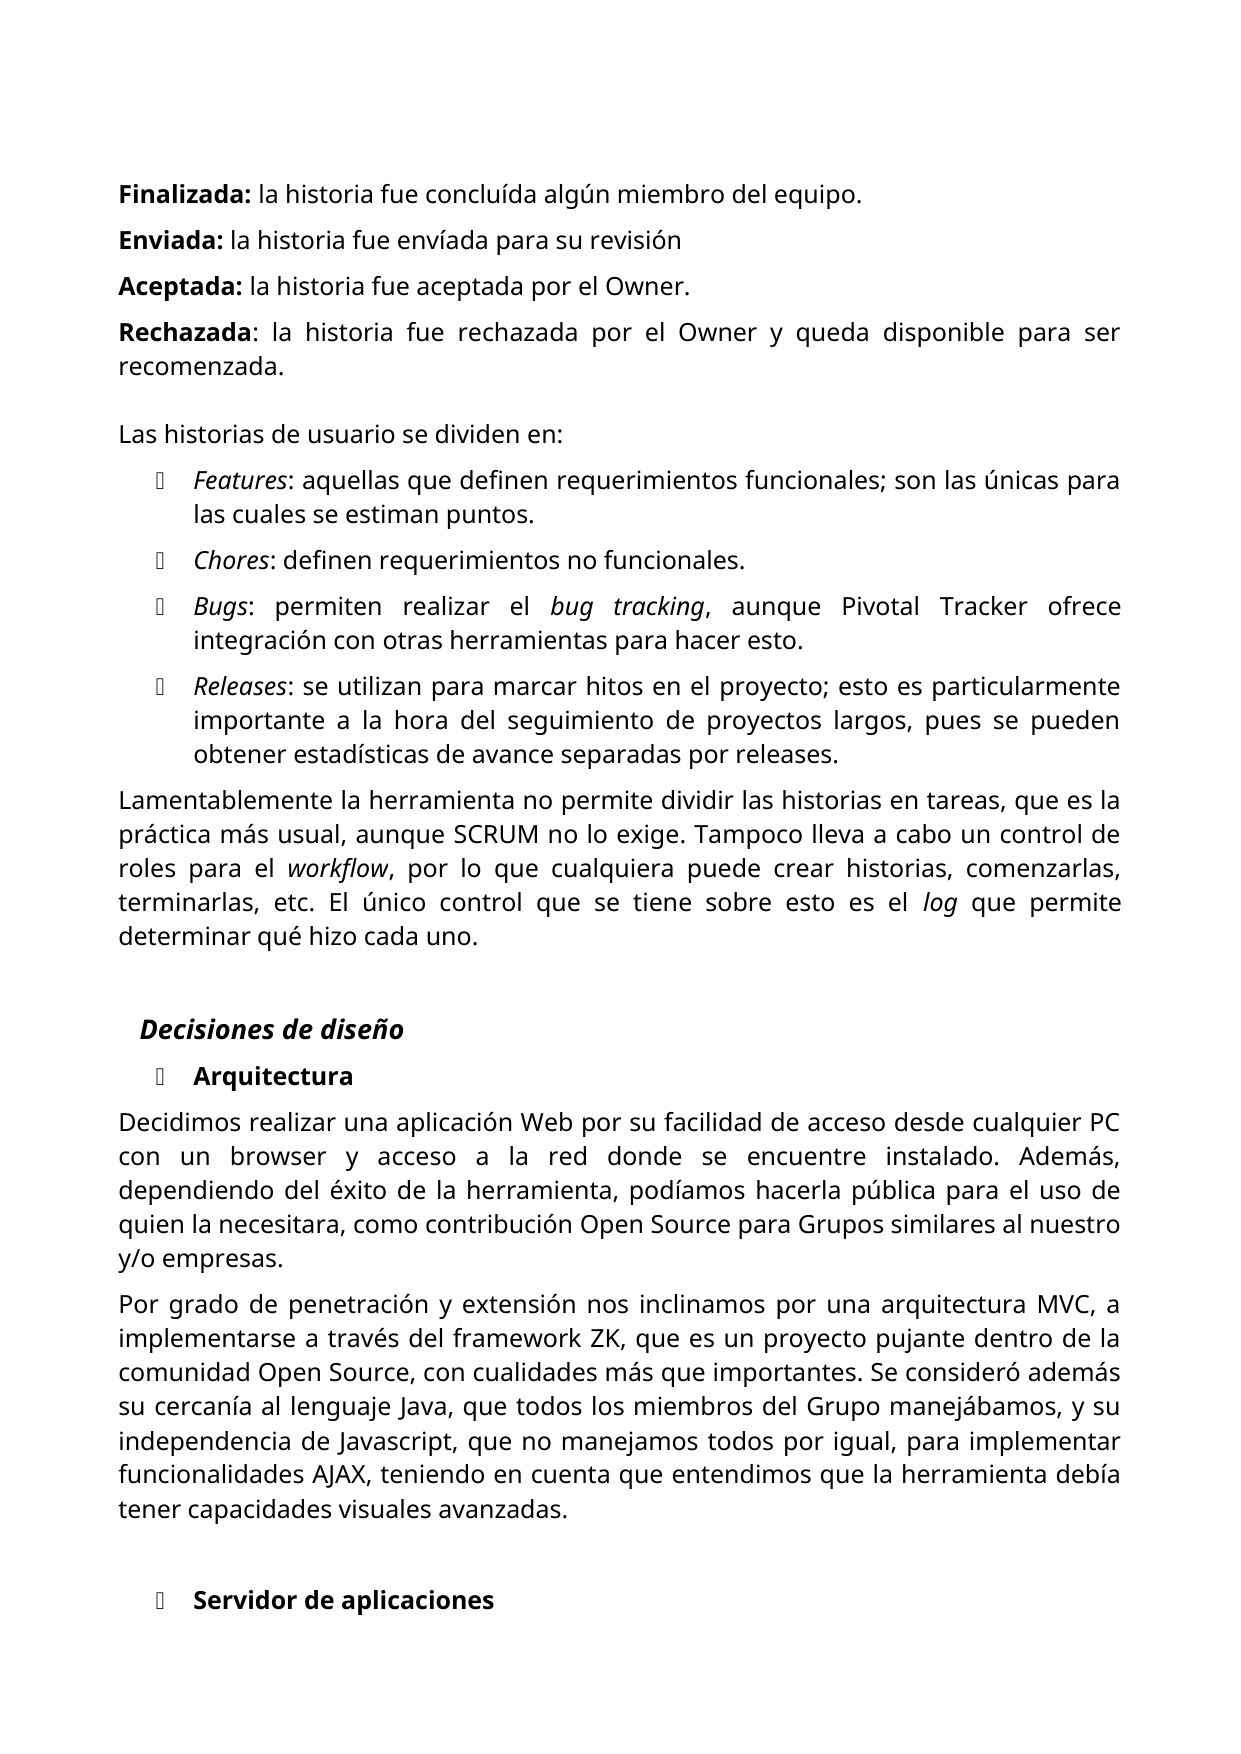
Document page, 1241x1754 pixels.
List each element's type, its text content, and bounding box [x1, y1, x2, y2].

text Decidimos realizar una aplicación Web por su facilidad de acceso desde cualquier PC con un browser y acceso a la red donde se encuentre instalado. Además, dependiendo del éxito de la herramienta, podíamos hacerla pública para el uso de quien la necesitara, como contribución Open Source para Grupos similares al nuestro y/o empresas. [284, 1241, 1122, 1275]
list Features: aquellas que definen requerimientos funcionales; son las únicas para las cuales se estiman puntos. [542, 497, 1122, 531]
list Bugs: permiten realizar el bug tracking, aunque Pivotal Tracker ofrece integración con otras herramientas para hacer esto. [156, 588, 1122, 657]
list Features: aquellas que definen requerimientos funcionales; son las únicas para las cuales se estiman puntos. [156, 463, 193, 531]
list Servidor de aplicaciones [156, 1583, 193, 1617]
list Arquitectura [360, 1059, 1122, 1093]
text Aceptada: la historia fue aceptada por el Owner. [691, 269, 1122, 303]
text Finalizada: la historia fue concluída algún miembro del equipo. [863, 177, 1122, 211]
list Servidor de aplicaciones [501, 1583, 1122, 1617]
text Lamentablemente la herramienta no permite dividir las historias en tareas, que es la práctica más usual, aunque SCRUM no lo exige. Tampoco lleva a cabo un control de roles para el workflow, por lo que cualquiera puede crear historias, comenzarlas, terminarlas, etc. El único control que se tiene sobre esto es el log que permite determinar qué hizo cada uno. [118, 918, 1122, 953]
subtitle Decisiones de diseño [139, 976, 1122, 1047]
list Arquitectura [156, 1059, 193, 1093]
text Rechazada: la historia fue rechazada por el Owner y queda disponible para ser recomenzada. Las historias de usuario se dividen en: [118, 349, 1122, 451]
text Enviada: la historia fue envíada para su revisión [682, 223, 1122, 257]
text Por grado de penetración y extensión nos inclinamos por una arquitectura MVC, a implementarse a través del framework ZK, que es un proyecto pujante dentro de la comunidad Open Source, con cualidades más que importantes. Se consideró además su cercanía al lenguaje Java, que todos los miembros del Grupo manejábamos, y su independencia de Javascript, que no manejamos todos por igual, para implementar funcionalidades AJAX, teniendo en cuenta que entendimos que la herramienta debía tener capacidades visuales avanzadas. [569, 1491, 1122, 1525]
list Chores: definen requerimientos no funcionales. [156, 543, 193, 577]
list Releases: se utilizan para marcar hitos en el proyecto; esto es particularmente importante a la hora del seguimiento de proyectos largos, pues se pueden obtener estadísticas de avance separadas por releases. [156, 668, 1122, 771]
list Chores: definen requerimientos no funcionales. [752, 543, 1122, 577]
